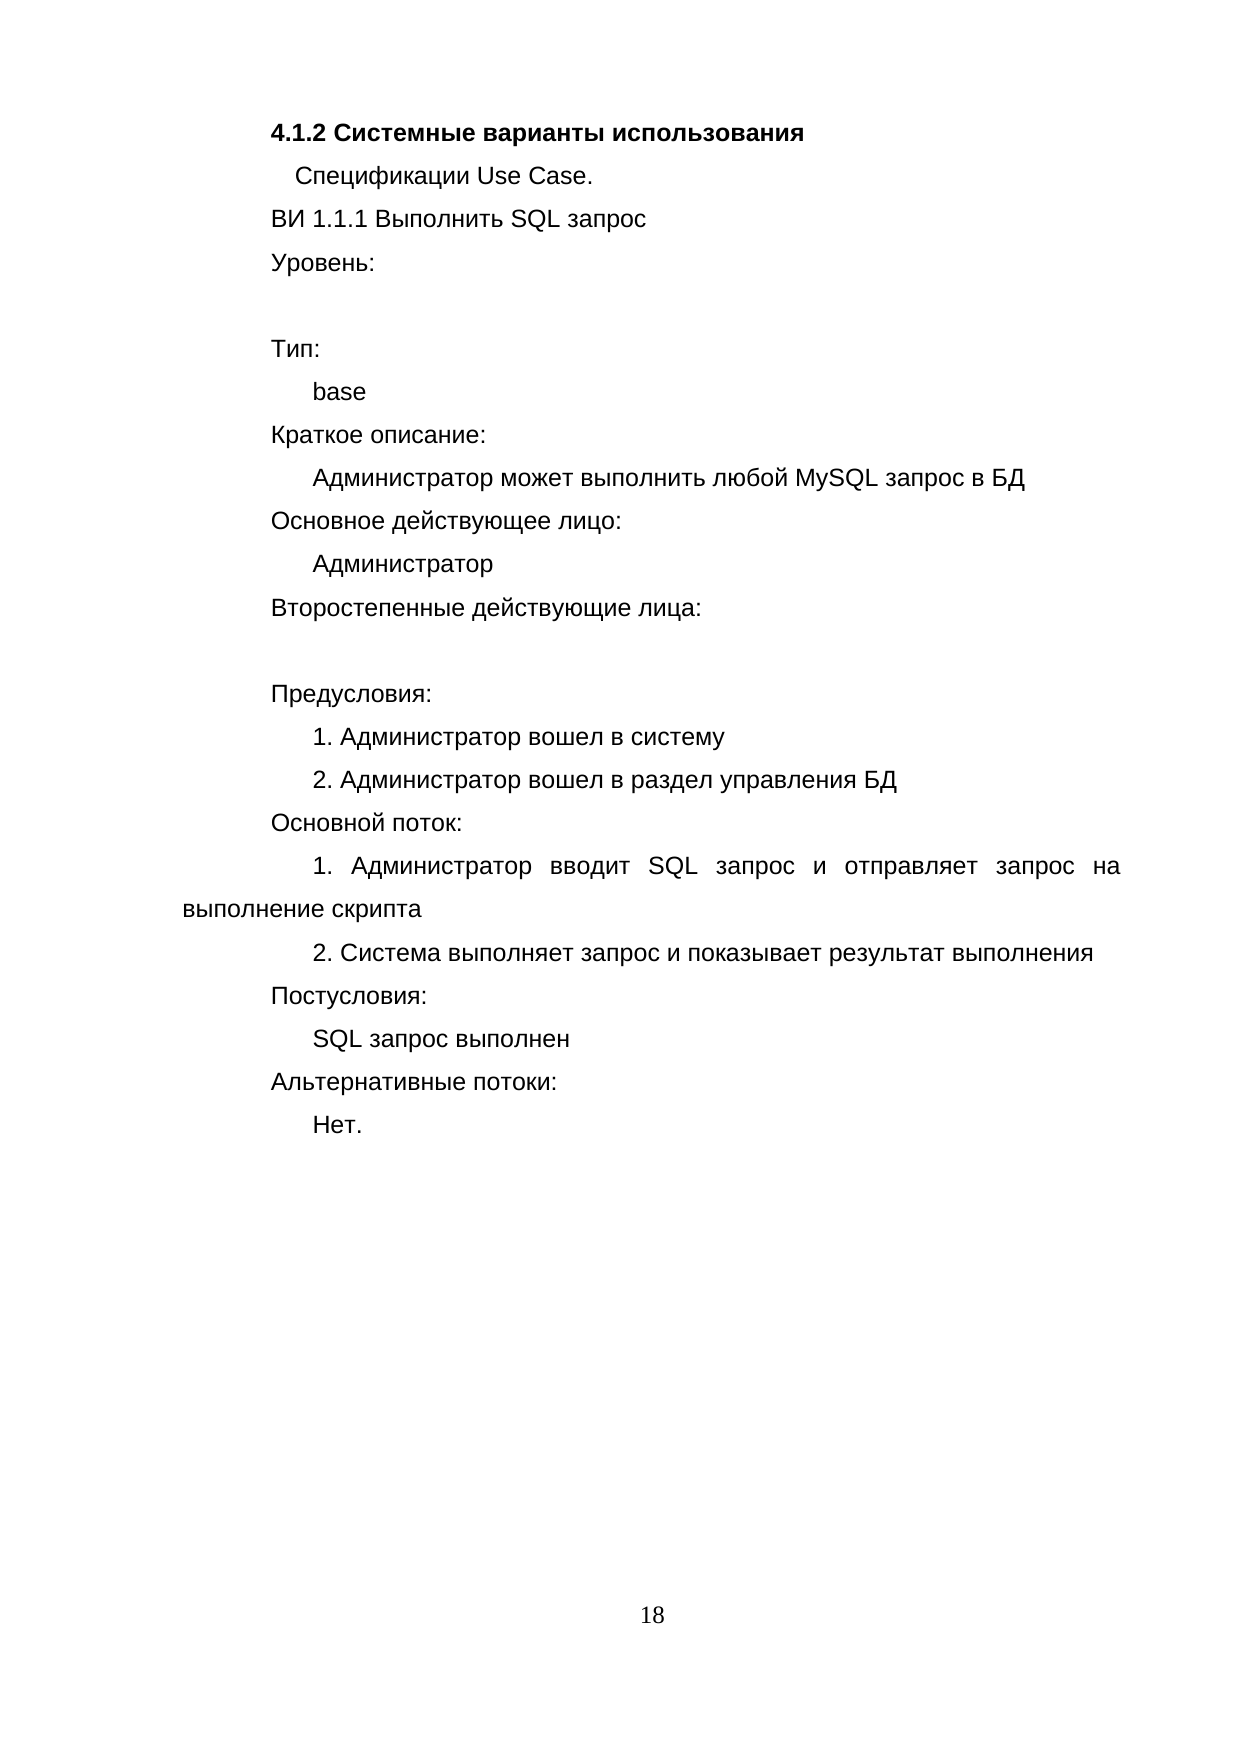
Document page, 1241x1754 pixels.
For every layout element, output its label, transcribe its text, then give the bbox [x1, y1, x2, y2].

text Тип: [182, 334, 1122, 362]
text 2. Администратор вошел в раздел управления БД [182, 765, 1122, 794]
text Основное действующее лицо: [182, 506, 1122, 535]
text 1. Администратор вводит SQL запрос и отправляет запрос на выполнение скрипта [182, 851, 1122, 923]
text 1. Администратор вошел в систему [182, 722, 1122, 751]
text Постусловия: [182, 981, 1122, 1009]
text Краткое описание: [182, 420, 1122, 449]
subtitle Системные варианты использования [182, 118, 1122, 147]
list Спецификации Use Case. [257, 161, 1122, 190]
text 2. Система выполняет запрос и показывает результат выполнения [182, 937, 1122, 966]
text Уровень: [182, 247, 1122, 276]
text Администратор [182, 549, 1122, 578]
text Альтернативные потоки: [182, 1067, 1122, 1096]
text ВИ 1.1.1 Выполнить SQL запрос [182, 204, 1122, 233]
text Второстепенные действующие лица: [182, 592, 1122, 621]
text Основной поток: [182, 808, 1122, 837]
text SQL запрос выполнен [182, 1024, 1122, 1052]
text Администратор может выполнить любой MySQL запрос в БД [182, 463, 1122, 492]
text base [182, 377, 1122, 406]
text Предусловия: [182, 679, 1122, 707]
text Нет. [182, 1110, 1122, 1139]
